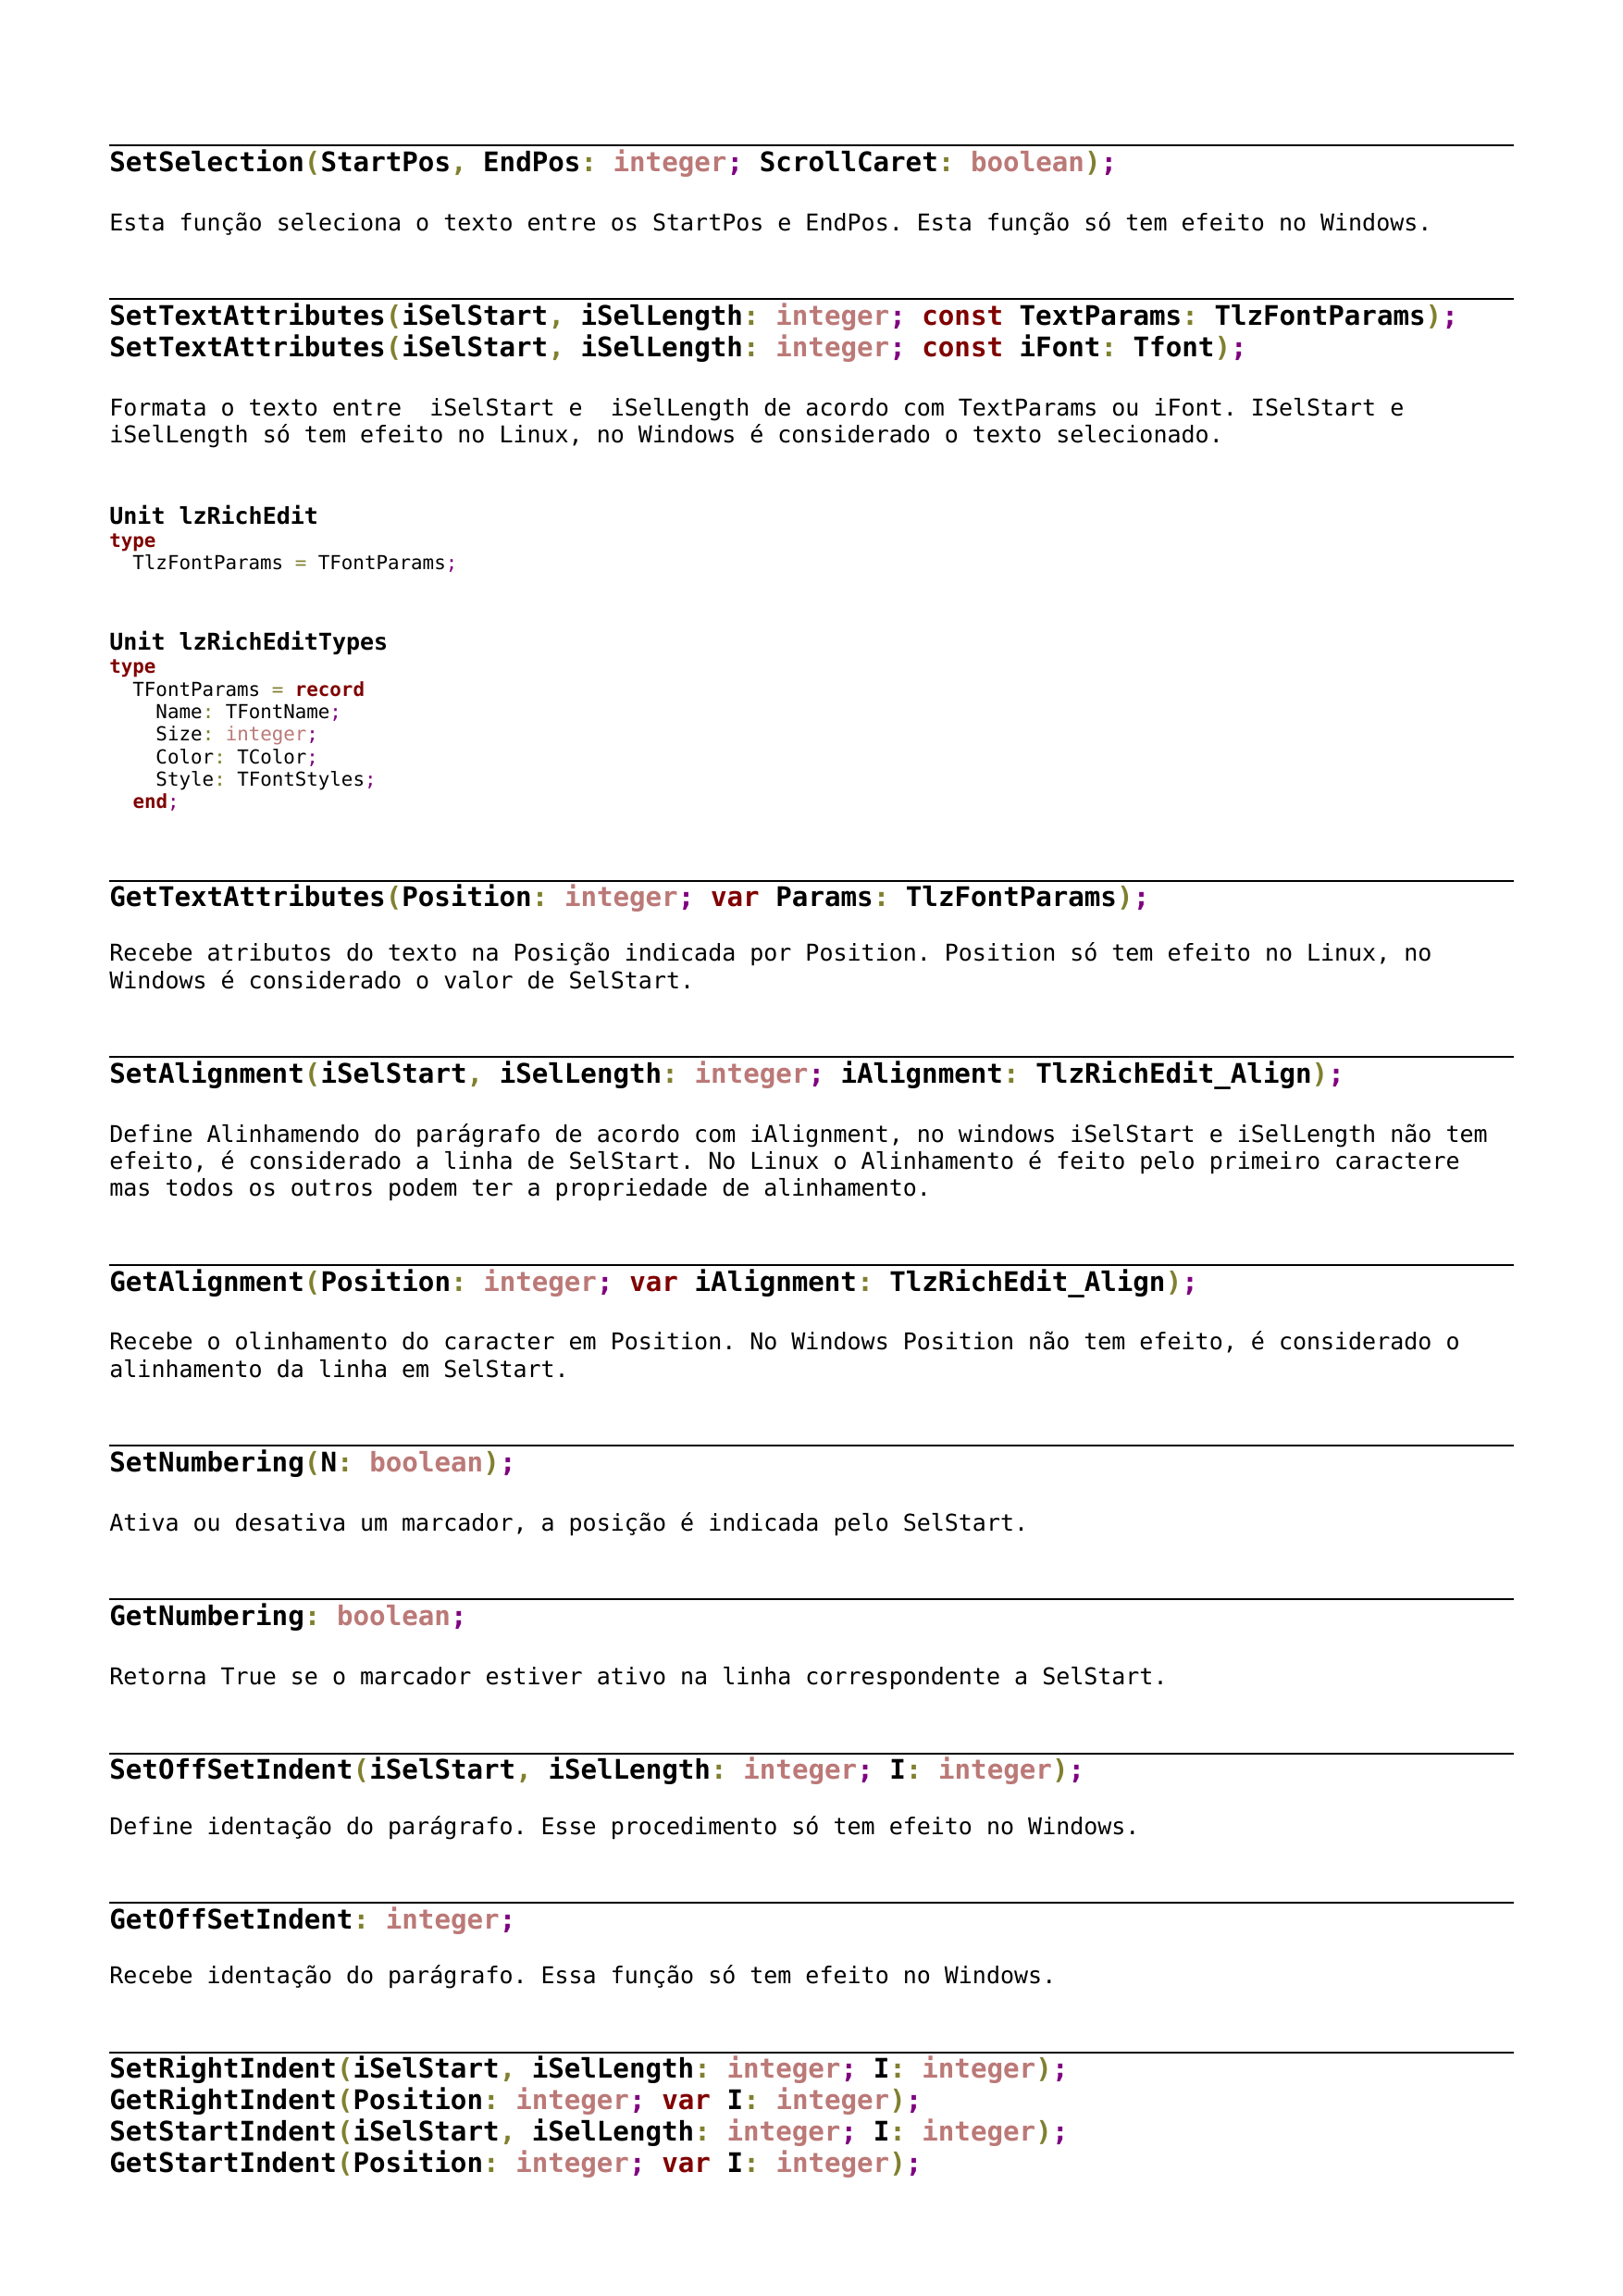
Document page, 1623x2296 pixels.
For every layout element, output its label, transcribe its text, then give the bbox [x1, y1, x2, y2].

text SetTextAttributes(iSelStart, iSelLength: integer; const iFont: Tfont); [109, 331, 1514, 363]
text Retorna True se o marcador estiver ativo na linha correspondente a SelStart. [109, 1663, 1514, 1691]
text Recebe atributos do texto na Posição indicada por Position. Position só tem efeito no Linux, no Windows é considerado o valor de SelStart. [109, 940, 1514, 994]
text Recebe o olinhamento do caracter em Position. No Windows Position não tem efeito, é considerado o alinhamento da linha em SelStart. [109, 1329, 1514, 1383]
text SetOffSetIndent(iSelStart, iSelLength: integer; I: integer); [109, 1755, 1514, 1786]
text Unit lzRichEditTypes [109, 628, 1514, 655]
text Define Alinhamendo do parágrafo de acordo com iAlignment, no windows iSelStart e iSelLength não tem efeito, é considerado a linha de SelStart. No Linux o Alinhamento é feito pelo primeiro caractere mas todos os outros podem ter a propriedade de alinhamento. [109, 1121, 1514, 1202]
text Style: TFontStyles; [109, 768, 1514, 790]
text Esta função seleciona o texto entre os StartPos e EndPos. Esta função só tem efeito no Windows. [109, 209, 1514, 236]
text SetStartIndent(iSelStart, iSelLength: integer; I: integer); [109, 2116, 1514, 2148]
text Ativa ou desativa um marcador, a posição é indicada pelo SelStart. [109, 1509, 1514, 1536]
text SetRightIndent(iSelStart, iSelLength: integer; I: integer); [109, 2054, 1514, 2085]
text GetTextAttributes(Position: integer; var Params: TlzFontParams); [109, 882, 1514, 913]
text TlzFontParams = TFontParams; [109, 552, 1514, 575]
text GetAlignment(Position: integer; var iAlignment: TlzRichEdit_Align); [109, 1266, 1514, 1297]
text TFontParams = record [109, 678, 1514, 701]
text type [109, 529, 1514, 552]
text Name: TFontName; [109, 701, 1514, 723]
text Define identação do parágrafo. Esse procedimento só tem efeito no Windows. [109, 1813, 1514, 1840]
text Size: integer; [109, 723, 1514, 746]
text SetNumbering(N: boolean); [109, 1446, 1514, 1478]
text SetTextAttributes(iSelStart, iSelLength: integer; const TextParams: TlzFontParams); [109, 300, 1514, 331]
text GetNumbering: boolean; [109, 1600, 1514, 1632]
text GetOffSetIndent: integer; [109, 1904, 1514, 1935]
text GetStartIndent(Position: integer; var I: integer); [109, 2148, 1514, 2178]
text Unit lzRichEdit [109, 503, 1514, 529]
text Recebe identação do parágrafo. Essa função só tem efeito no Windows. [109, 1962, 1514, 1989]
text SetSelection(StartPos, EndPos: integer; ScrollCaret: boolean); [109, 146, 1514, 178]
text type [109, 655, 1514, 678]
text Color: TColor; [109, 746, 1514, 768]
text SetAlignment(iSelStart, iSelLength: integer; iAlignment: TlzRichEdit_Align); [109, 1058, 1514, 1089]
text GetRightIndent(Position: integer; var I: integer); [109, 2085, 1514, 2116]
text end; [109, 790, 1514, 813]
text Formata o texto entre iSelStart e iSelLength de acordo com TextParams ou iFont. ISelStart e iSelLength só tem efeito no Linux, no Windows é considerado o texto selecionado. [109, 394, 1514, 448]
